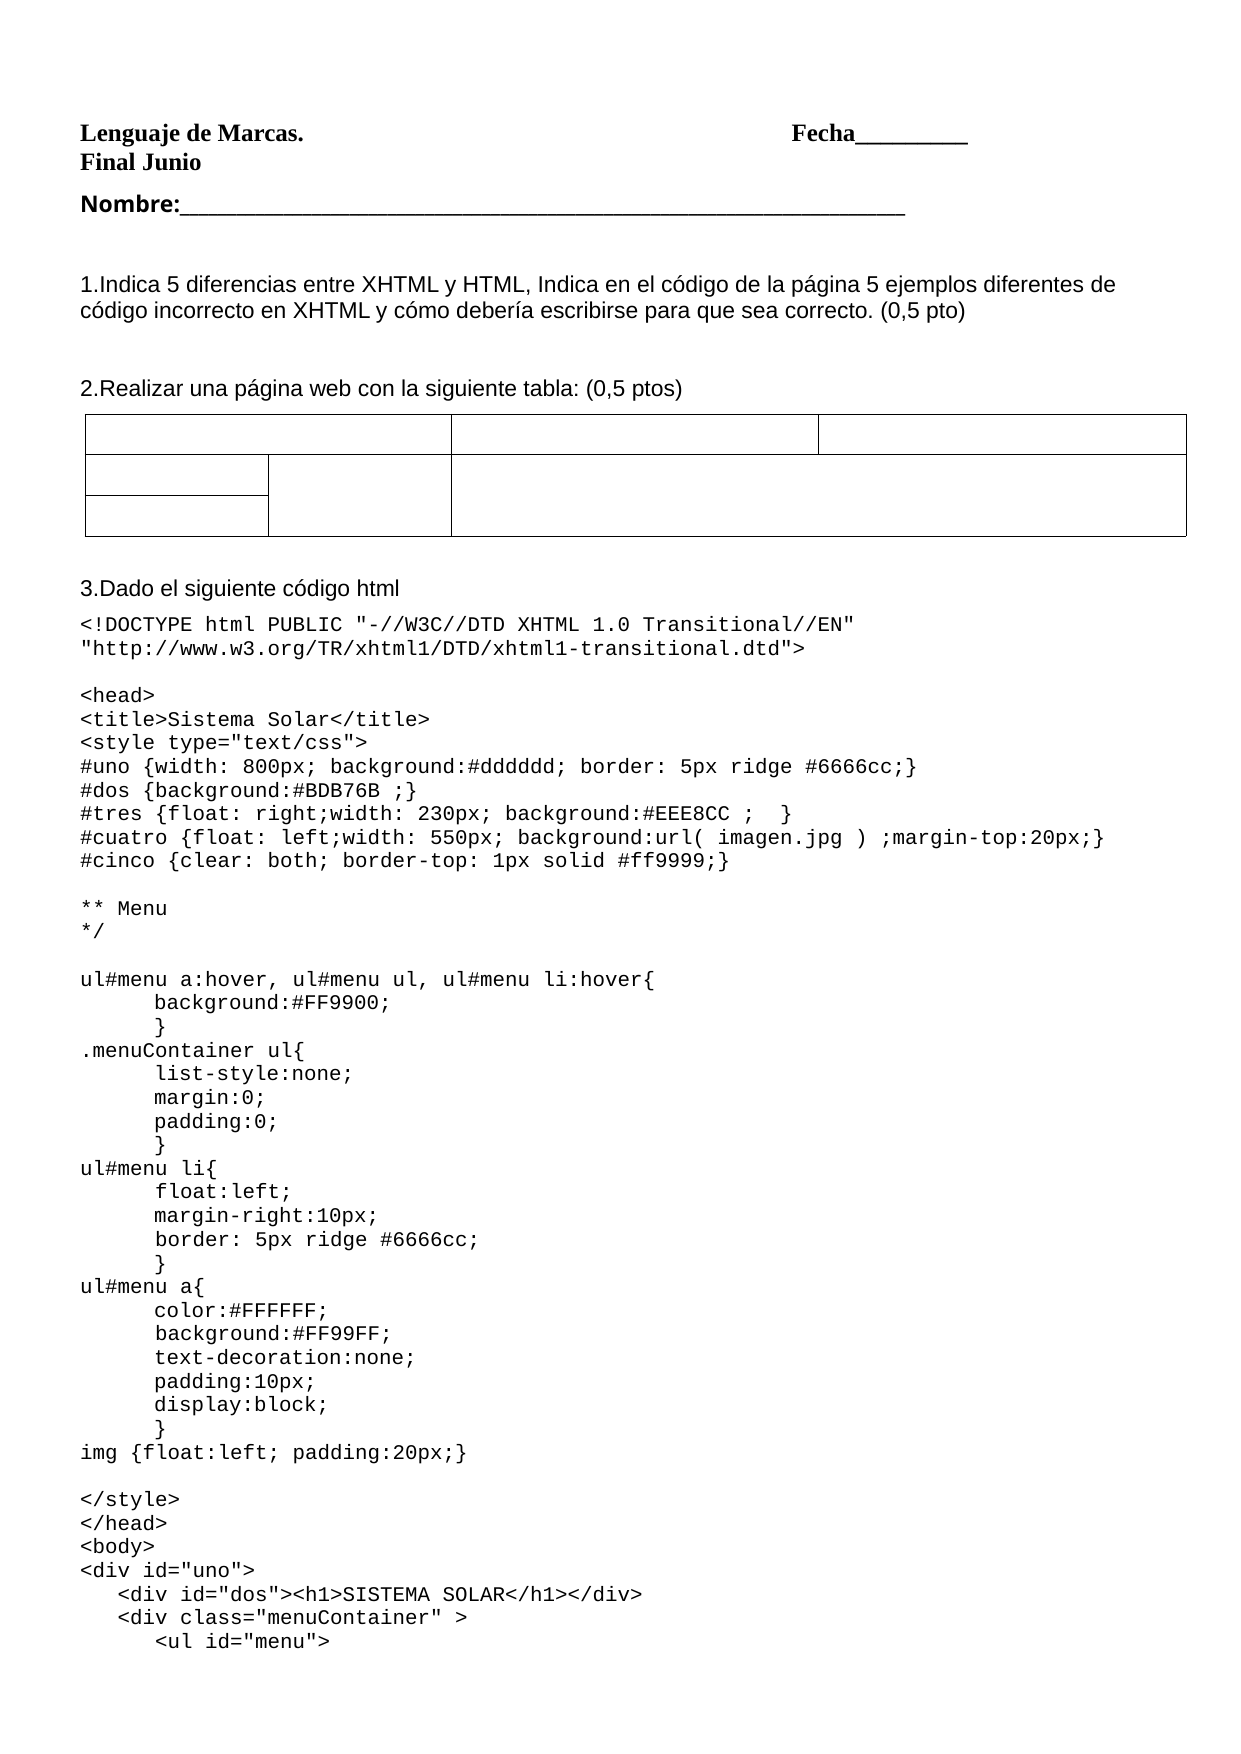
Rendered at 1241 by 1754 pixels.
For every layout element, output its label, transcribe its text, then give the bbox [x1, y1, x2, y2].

text } [80, 1252, 1181, 1276]
text #cinco {clear: both; border-top: 1px solid #ff9999;} [80, 851, 1181, 874]
text } [80, 1134, 1181, 1158]
text .menuContainer ul{ [80, 1040, 1181, 1063]
table_cell [452, 455, 1186, 536]
text } [80, 1418, 1181, 1442]
text </style> [80, 1489, 1181, 1513]
text <title>Sistema Solar</title> [80, 709, 1181, 732]
text background:#FF99FF; [80, 1323, 1181, 1347]
text <!DOCTYPE html PUBLIC "-//W3C//DTD XHTML 1.0 Transitional//EN" "http://www.w3.org/TR/xhtml1/DTD/xhtml1-transitional.dtd"> [80, 614, 1181, 661]
text margin-right:10px; [80, 1205, 1181, 1229]
text #cuatro {float: left;width: 550px; background:url( imagen.jpg ) ;margin-top:20px;} [80, 827, 1181, 851]
table_header [86, 415, 451, 454]
table_header [452, 415, 818, 454]
text <div class="menuContainer" > [80, 1607, 1181, 1631]
text display:block; [80, 1394, 1181, 1418]
list Dado el siguiente código html [80, 575, 1181, 602]
text Nombre:_____________________________________________________________________________ [80, 188, 1181, 219]
text </head> [80, 1513, 1181, 1536]
text padding:10px; [80, 1371, 1181, 1394]
text border: 5px ridge #6666cc; [80, 1229, 1181, 1252]
text background:#FF9900; [80, 992, 1181, 1016]
text ul#menu a{ [80, 1276, 1181, 1300]
text float:left; [80, 1182, 1181, 1205]
text <body> [80, 1536, 1181, 1560]
text <head> [80, 685, 1181, 709]
list Indica 5 diferencias entre XHTML y HTML, Indica en el código de la página 5 ejemplos diferentes de código incorrecto en XHTML y cómo debería escribirse para que sea correcto. (0,5 pto) [80, 271, 1181, 323]
table_header [819, 415, 1186, 454]
text margin:0; [80, 1087, 1181, 1111]
text list-style:none; [80, 1063, 1181, 1087]
text Final Junio [80, 147, 1181, 176]
text } [80, 1016, 1181, 1040]
text padding:0; [80, 1111, 1181, 1134]
text <style type="text/css"> [80, 732, 1181, 756]
text <div id="uno"> [80, 1560, 1181, 1583]
text ul#menu a:hover, ul#menu ul, ul#menu li:hover{ [80, 969, 1181, 992]
text */ [80, 921, 1181, 945]
text <div id="dos"><h1>SISTEMA SOLAR</h1></div> [80, 1583, 1181, 1607]
text text-decoration:none; [80, 1347, 1181, 1371]
table_cell [86, 455, 268, 495]
text color:#FFFFFF; [80, 1300, 1181, 1323]
text #dos {background:#BDB76B ;} [80, 779, 1181, 803]
table_cell [269, 455, 451, 536]
text #tres {float: right;width: 230px; background:#EEE8CC ; } [80, 803, 1181, 827]
subtitle Lenguaje de Marcas. Fecha_________ [80, 118, 1181, 147]
text <ul id="menu"> [80, 1631, 1181, 1654]
text #uno {width: 800px; background:#dddddd; border: 5px ridge #6666cc;} [80, 756, 1181, 779]
table_cell [86, 496, 268, 536]
text img {float:left; padding:20px;} [80, 1442, 1181, 1465]
text ul#menu li{ [80, 1158, 1181, 1182]
text ** Menu [80, 898, 1181, 921]
list Realizar una página web con la siguiente tabla: (0,5 ptos) [80, 375, 1181, 401]
